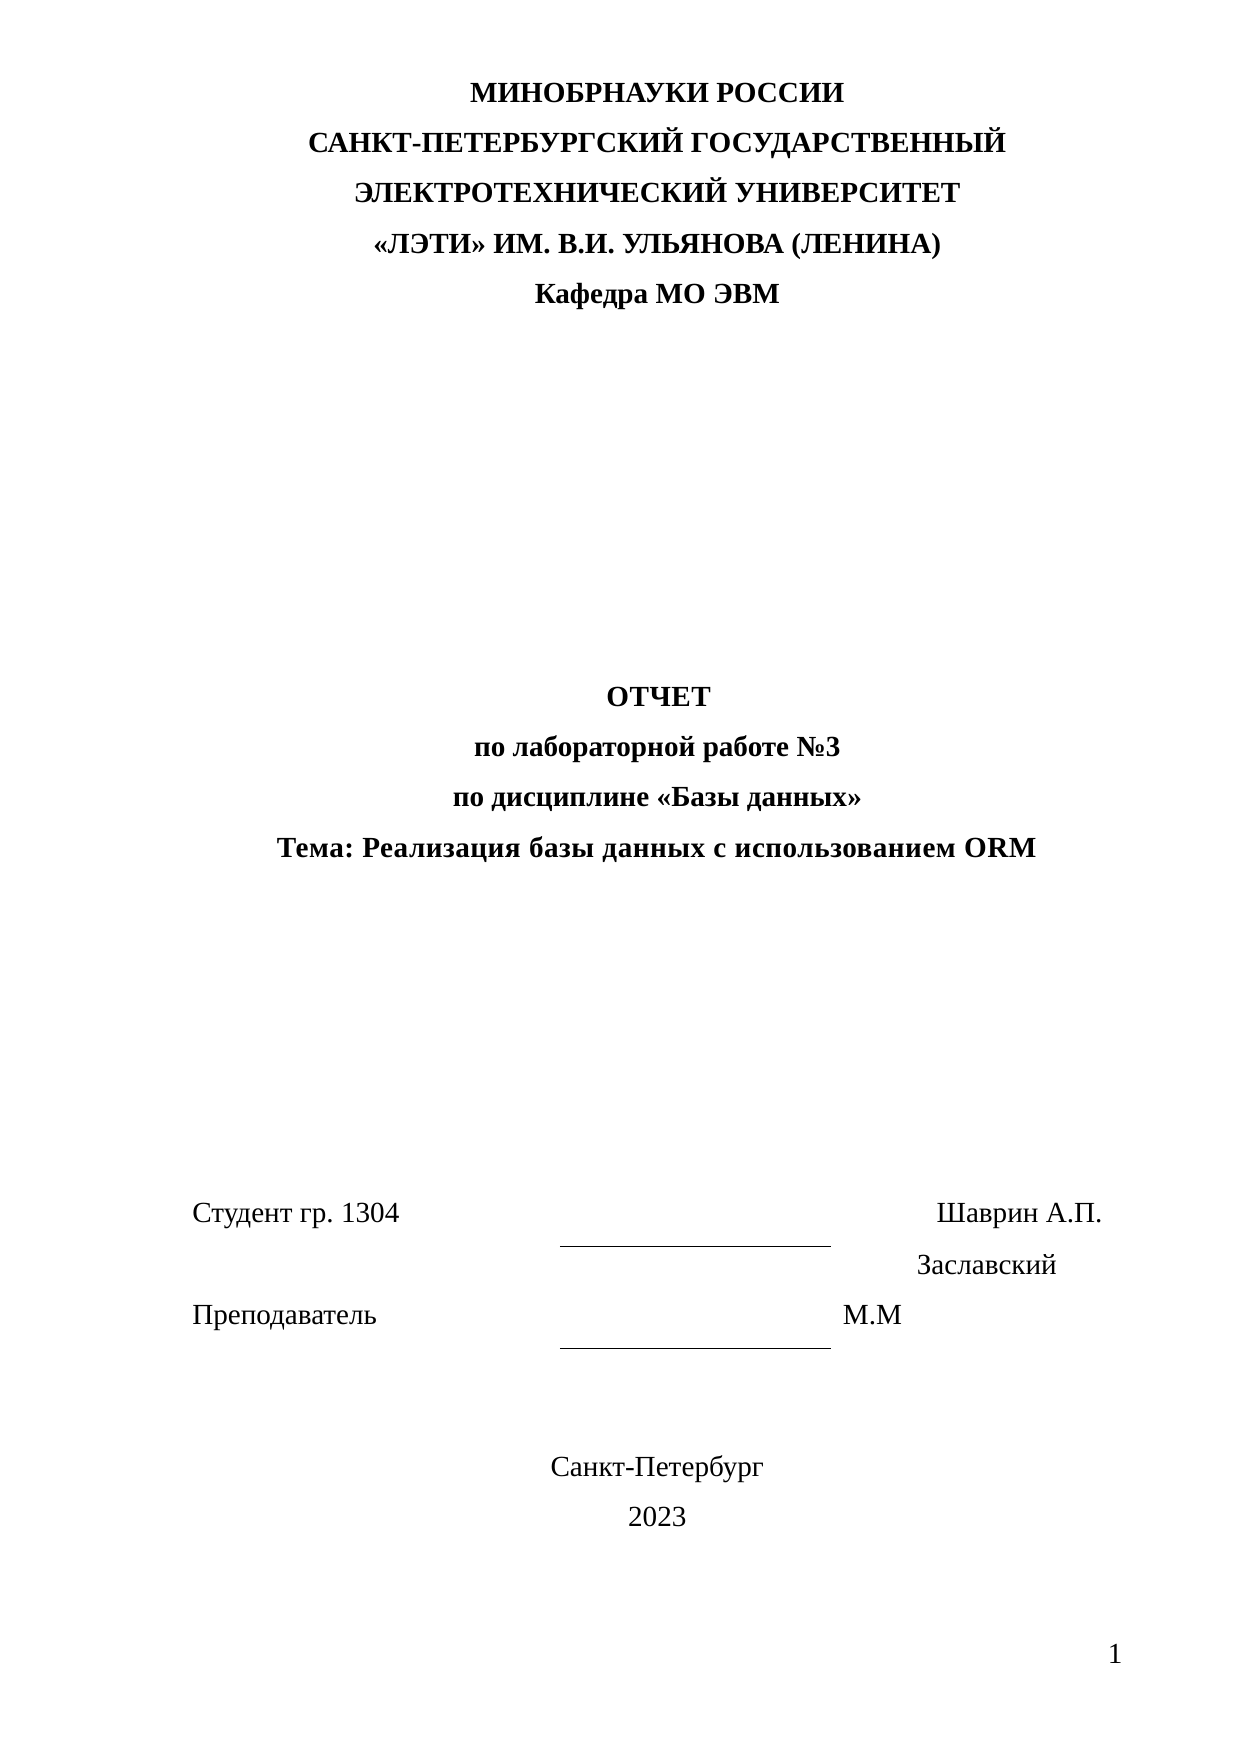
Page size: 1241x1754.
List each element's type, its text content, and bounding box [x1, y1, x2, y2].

table_cell Преподаватель [107, 1246, 560, 1347]
table_cell [560, 1247, 831, 1347]
table_header [560, 1182, 831, 1246]
text Кафедра МО ЭВМ [118, 276, 1122, 310]
table_header Шаврин А.П. [831, 1182, 1133, 1246]
table_cell Заславский М.М [831, 1246, 1133, 1347]
text по лабораторной работе №3 [118, 729, 1122, 763]
text МИНОБРНАУКИ РОССИИ [118, 75, 1122, 108]
text электротехнический университет [118, 176, 1122, 209]
text 2023 [118, 1499, 1122, 1533]
text Санкт-Петербург [118, 1449, 1122, 1483]
text Тема: Реализация базы данных с использованием ORM [118, 830, 1122, 863]
text по дисциплине «Базы данных» [118, 779, 1122, 813]
text отчет [118, 679, 1122, 712]
table_header Студент гр. 1304 [107, 1182, 560, 1246]
text Санкт-Петербургский государственный [118, 125, 1122, 159]
text «ЛЭТИ» им. В.И. Ульянова (Ленина) [118, 226, 1122, 259]
